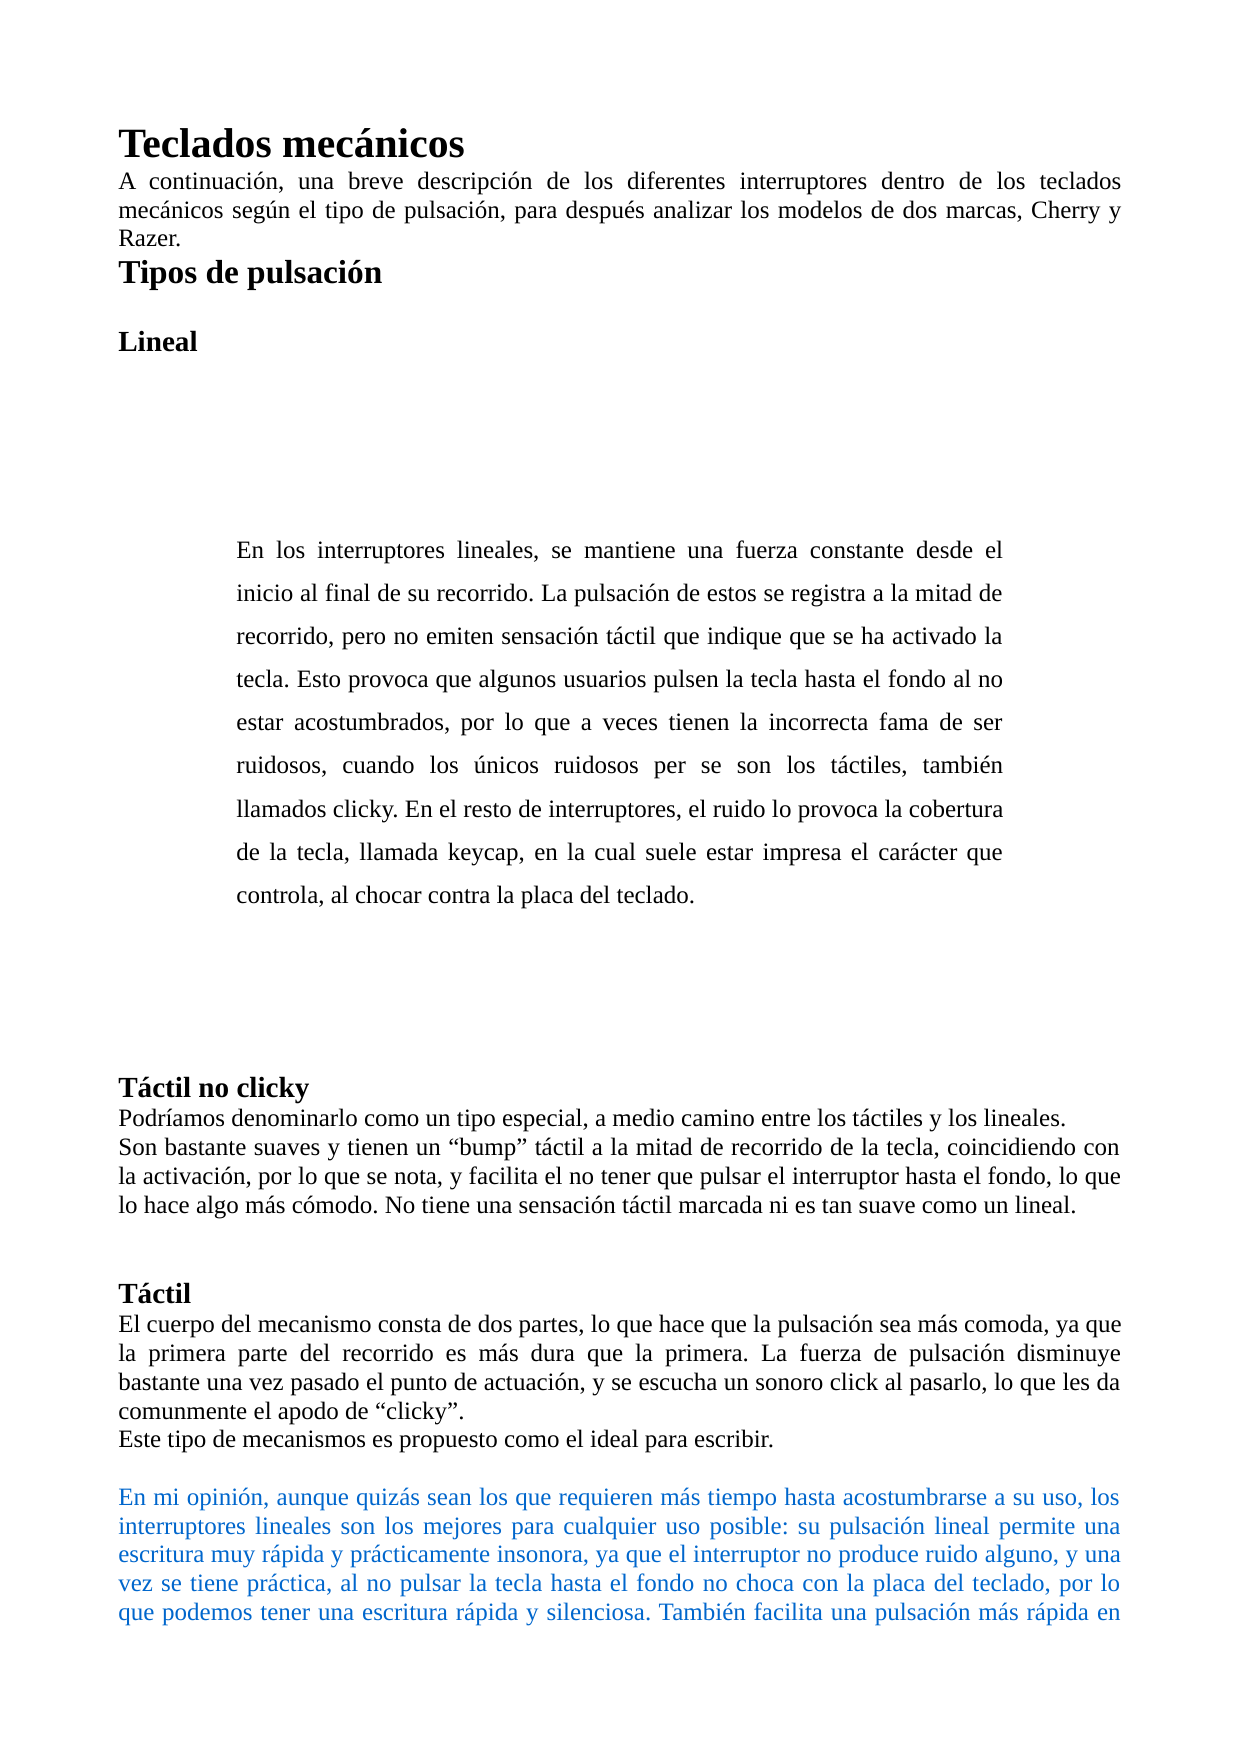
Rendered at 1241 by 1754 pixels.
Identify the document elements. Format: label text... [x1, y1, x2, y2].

text Tipos de pulsación [118, 252, 1122, 291]
text El cuerpo del mecanismo consta de dos partes, lo que hace que la pulsación sea más comoda, ya que la primera parte del recorrido es más dura que la primera. La fuerza de pulsación disminuye bastante una vez pasado el punto de actuación, y se escucha un sonoro click al pasarlo, lo que les da comunmente el apodo de “clicky”. [118, 1309, 1122, 1424]
text Este tipo de mecanismos es propuesto como el ideal para escribir. [118, 1424, 1122, 1453]
text Teclados mecánicos [118, 118, 1122, 166]
text A continuación, una breve descripción de los diferentes interruptores dentro de los teclados mecánicos según el tipo de pulsación, para después analizar los modelos de dos marcas, Cherry y Razer. [118, 166, 1122, 252]
text Táctil [118, 1276, 1122, 1309]
text Táctil no clicky [118, 1070, 1122, 1103]
text En los interruptores lineales, se mantiene una fuerza constante desde el inicio al final de su recorrido. La pulsación de estos se registra a la mitad de recorrido, pero no emiten sensación táctil que indique que se ha activado la tecla. Esto provoca que algunos usuarios pulsen la tecla hasta el fondo al no estar acostumbrados, por lo que a veces tienen la incorrecta fama de ser ruidosos, cuando los únicos ruidosos per se son los táctiles, también llamados clicky. En el resto de interruptores, el ruido lo provoca la cobertura de la tecla, llamada keycap, en la cual suele estar impresa el carácter que controla, al chocar contra la placa del teclado. [236, 535, 1004, 909]
text Podríamos denominarlo como un tipo especial, a medio camino entre los táctiles y los lineales. [118, 1103, 1122, 1132]
text En mi opinión, aunque quizás sean los que requieren más tiempo hasta acostumbrarse a su uso, los interruptores lineales son los mejores para cualquier uso posible: su pulsación lineal permite una escritura muy rápida y prácticamente insonora, ya que el interruptor no produce ruido alguno, y una vez se tiene práctica, al no pulsar la tecla hasta el fondo no choca con la placa del teclado, por lo que podemos tener una escritura rápida y silenciosa. También facilita una pulsación más rápida en [118, 1482, 1122, 1626]
text Lineal [118, 324, 1122, 358]
text Son bastante suaves y tienen un “bump” táctil a la mitad de recorrido de la tecla, coincidiendo con la activación, por lo que se nota, y facilita el no tener que pulsar el interruptor hasta el fondo, lo que lo hace algo más cómodo. No tiene una sensación táctil marcada ni es tan suave como un lineal. [118, 1132, 1122, 1218]
